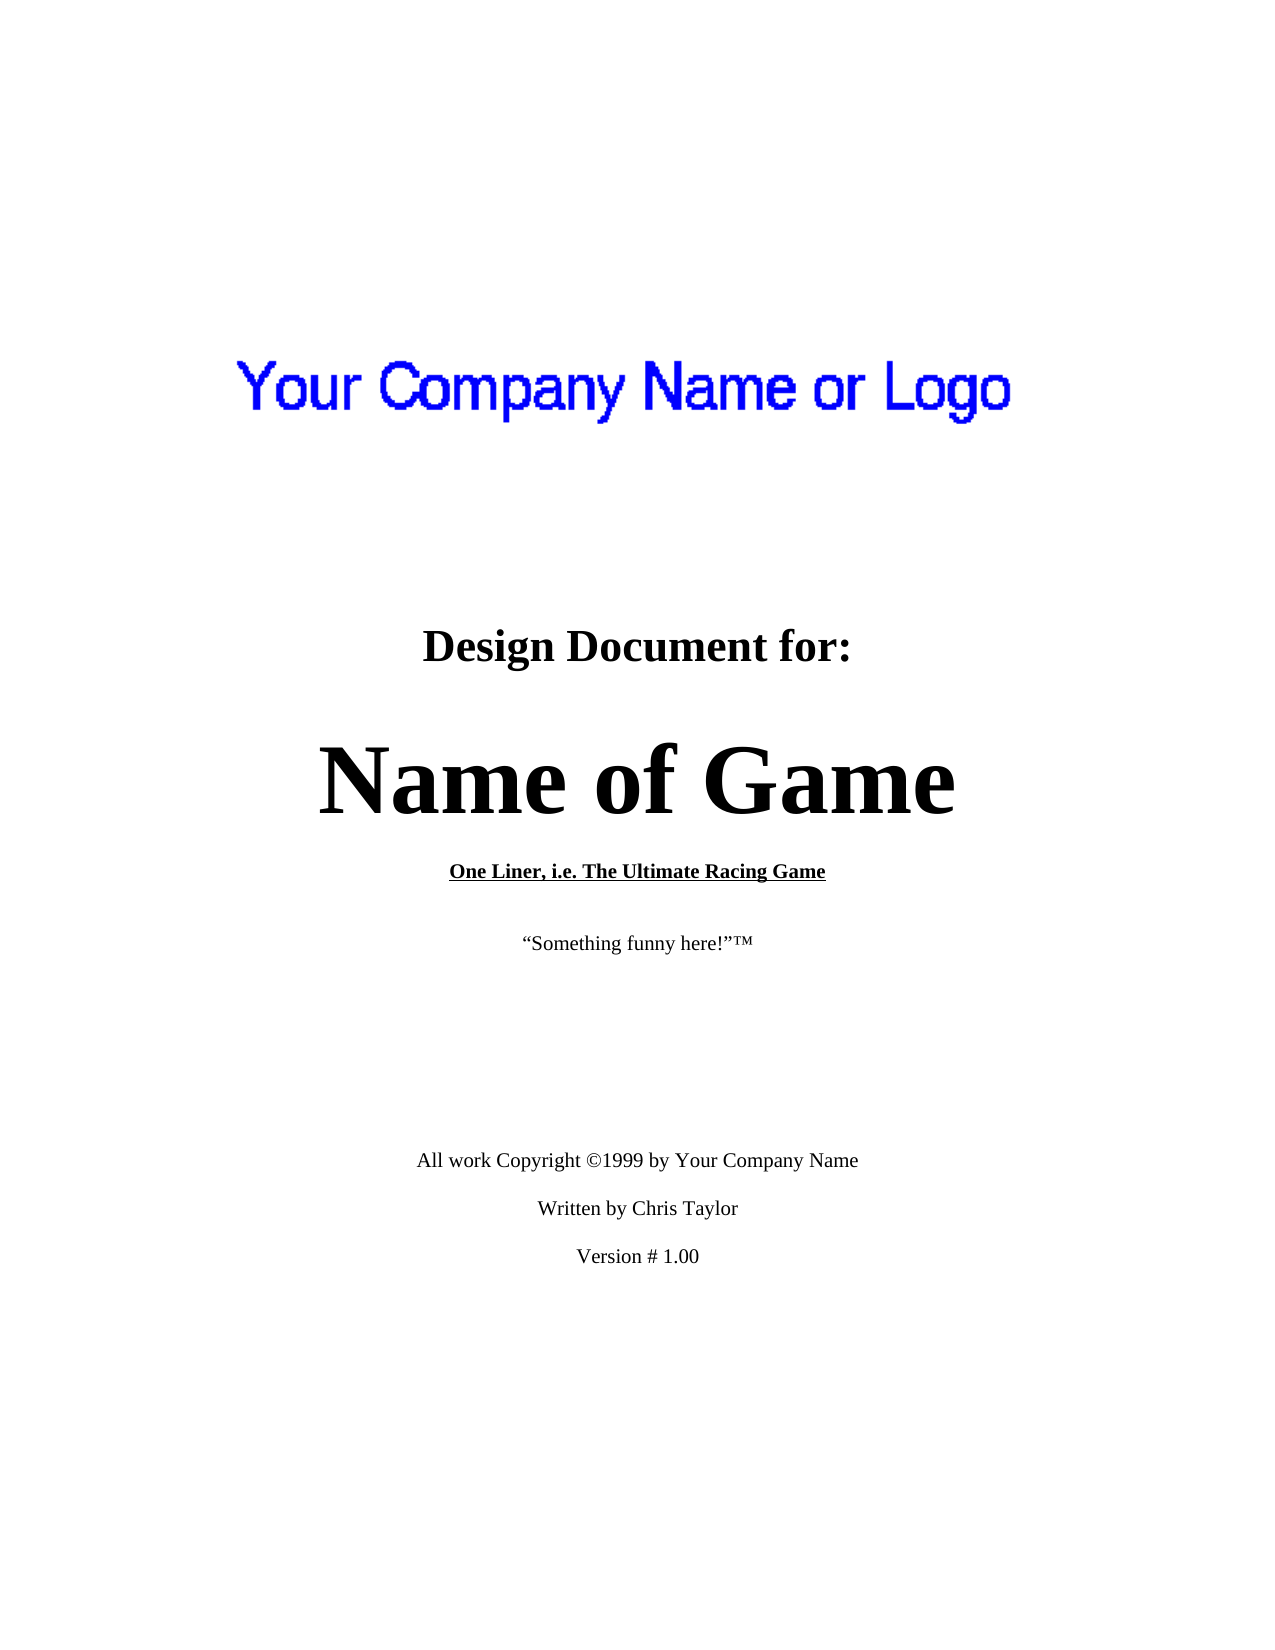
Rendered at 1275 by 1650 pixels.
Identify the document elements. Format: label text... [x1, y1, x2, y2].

text Design Document for: [187, 619, 1087, 672]
text One Liner, i.e. The Ultimate Racing Game [187, 859, 1087, 883]
text All work Copyright ©1999 by Your Company Name [187, 1148, 1087, 1172]
text “Something funny here!”™ [187, 931, 1087, 955]
text Version # 1.00 [187, 1244, 1087, 1268]
text Written by Chris Taylor [187, 1196, 1087, 1220]
subtitle Name of Game [187, 720, 1087, 835]
picture [204, 283, 1071, 505]
